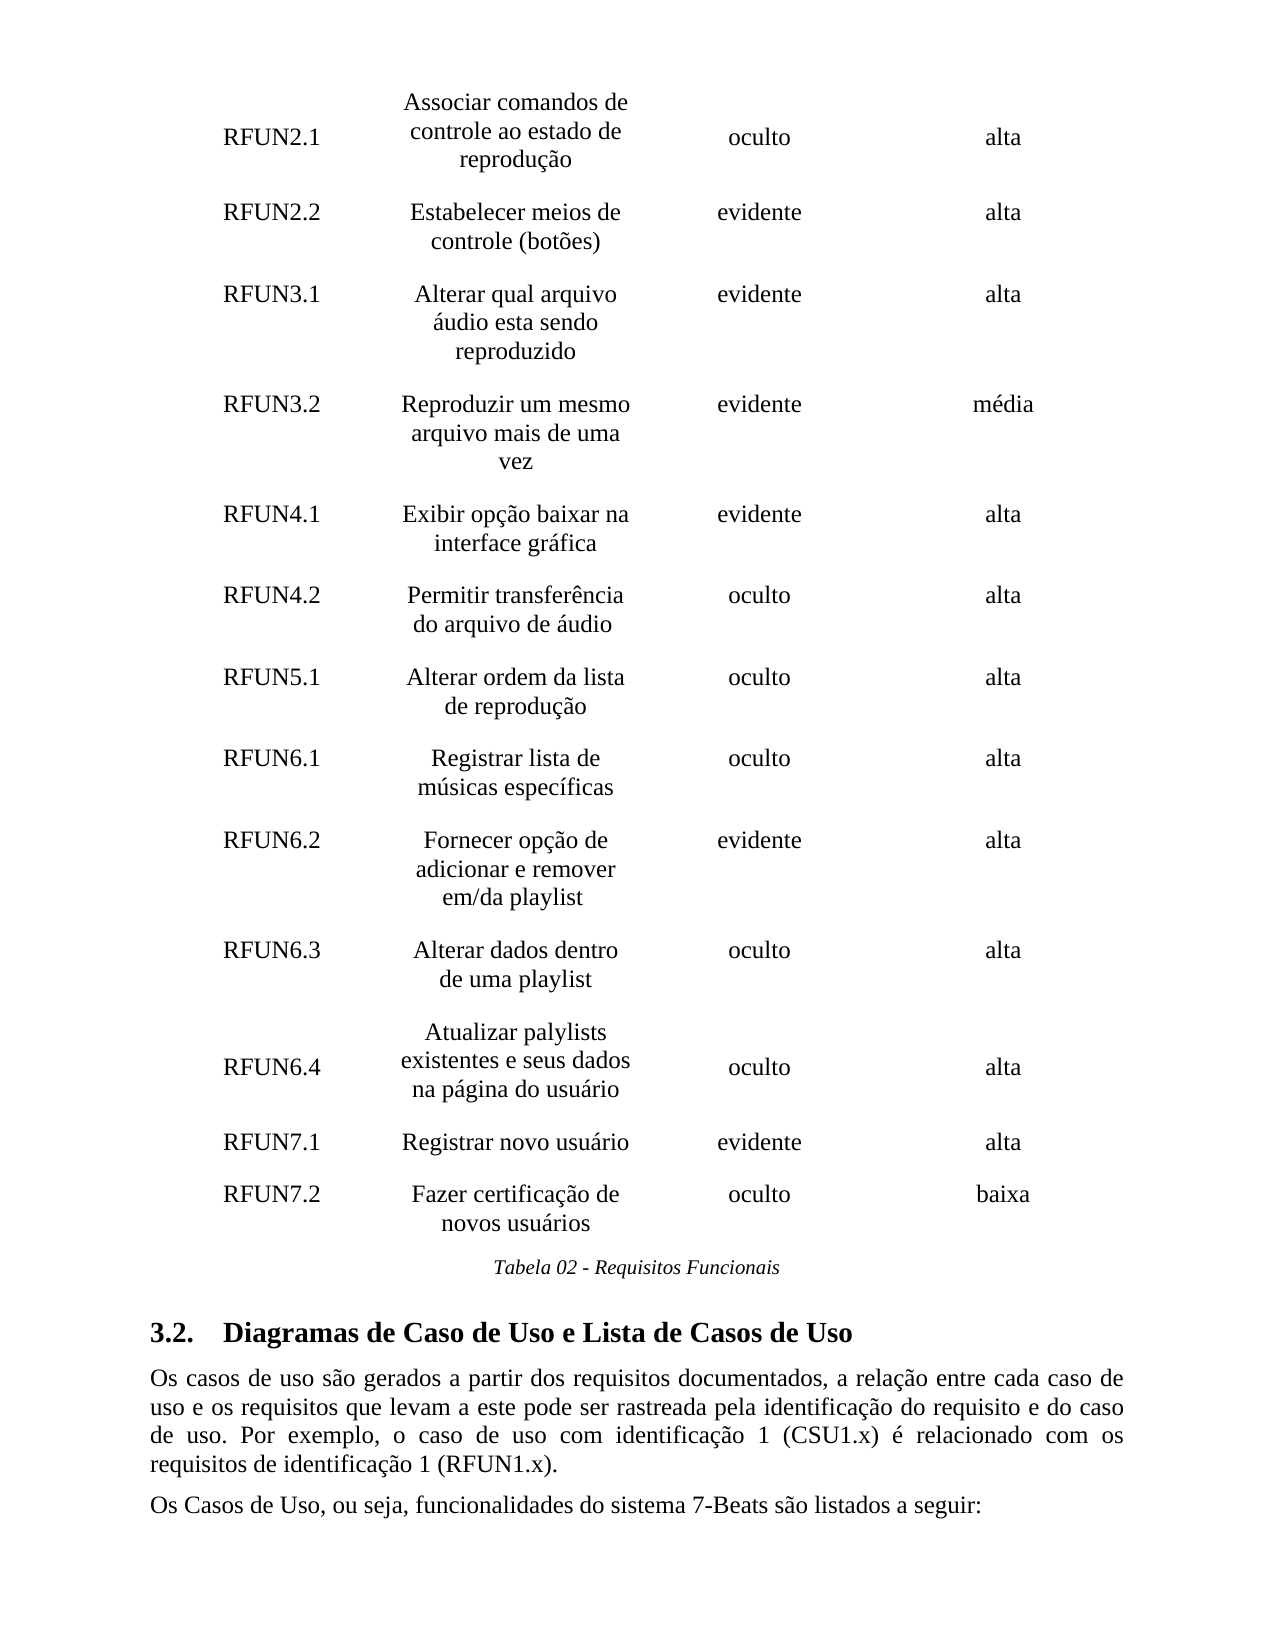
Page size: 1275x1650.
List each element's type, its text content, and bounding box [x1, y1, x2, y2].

table_cell alta [881, 569, 1125, 650]
table_cell Associar comandos de controle ao estado de reprodução [394, 75, 637, 185]
table_cell RFUN6.4 [150, 1005, 394, 1115]
table_cell Exibir opção baixar na interface gráfica [394, 487, 637, 568]
table_cell evidente [638, 813, 881, 923]
table_cell Estabelecer meios de controle (botões) [394, 185, 637, 267]
table_cell Fazer certificação de novos usuários [394, 1168, 637, 1249]
table_cell oculto [638, 1005, 881, 1115]
table_cell RFUN4.2 [150, 569, 394, 650]
table_cell oculto [638, 731, 881, 813]
table_cell alta [881, 731, 1125, 813]
table_cell RFUN6.1 [150, 731, 394, 813]
text Os Casos de Uso, ou seja, funcionalidades do sistema 7-Beats são listados a seguir: [150, 1490, 1125, 1519]
table_cell RFUN2.2 [150, 185, 394, 267]
table_cell alta [881, 1115, 1125, 1167]
text Os casos de uso são gerados a partir dos requisitos documentados, a relação entre cada caso de uso e os requisitos que levam a este pode ser rastreada pela identificação do requisito e do caso de uso. Por exemplo, o caso de uso com identificação 1 (CSU1.x) é relacionado com os requisitos de identificação 1 (RFUN1.x). [150, 1363, 1125, 1478]
table_cell oculto [638, 569, 881, 650]
text Tabela 02 - Requisitos Funcionais [150, 1255, 1125, 1279]
table_cell alta [881, 487, 1125, 568]
table_cell Atualizar palylists existentes e seus dados na página do usuário [394, 1005, 637, 1115]
table_cell Fornecer opção de adicionar e remover em/da playlist [394, 813, 637, 923]
table_cell alta [881, 185, 1125, 267]
table_cell oculto [638, 75, 881, 185]
table_cell RFUN7.2 [150, 1168, 394, 1249]
table_cell RFUN3.1 [150, 267, 394, 377]
table_cell RFUN3.2 [150, 377, 394, 487]
table_cell alta [881, 75, 1125, 185]
table_cell RFUN5.1 [150, 650, 394, 731]
table_cell Registrar novo usuário [394, 1115, 637, 1167]
table_cell alta [881, 923, 1125, 1004]
table_cell RFUN6.2 [150, 813, 394, 923]
text 3.2. Diagramas de Caso de Uso e Lista de Casos de Uso [150, 1315, 1125, 1348]
table_cell Alterar dados dentro de uma playlist [394, 923, 637, 1004]
table_cell evidente [638, 185, 881, 267]
table_cell Registrar lista de músicas específicas [394, 731, 637, 813]
table_cell Alterar qual arquivo áudio esta sendo reproduzido [394, 267, 637, 377]
table_cell evidente [638, 1115, 881, 1167]
table_cell baixa [881, 1168, 1125, 1249]
table_cell RFUN6.3 [150, 923, 394, 1004]
table_cell evidente [638, 487, 881, 568]
table_cell Alterar ordem da lista de reprodução [394, 650, 637, 731]
table_cell RFUN2.1 [150, 75, 394, 185]
table_cell oculto [638, 923, 881, 1004]
table_cell oculto [638, 1168, 881, 1249]
table_cell evidente [638, 377, 881, 487]
table_cell alta [881, 1005, 1125, 1115]
table_cell RFUN7.1 [150, 1115, 394, 1167]
table_cell alta [881, 267, 1125, 377]
table_cell alta [881, 650, 1125, 731]
table_cell RFUN4.1 [150, 487, 394, 568]
table_cell Reproduzir um mesmo arquivo mais de uma vez [394, 377, 637, 487]
table_cell média [881, 377, 1125, 487]
table_cell alta [881, 813, 1125, 923]
table_cell Permitir transferência do arquivo de áudio [394, 569, 637, 650]
table_cell oculto [638, 650, 881, 731]
table_cell evidente [638, 267, 881, 377]
